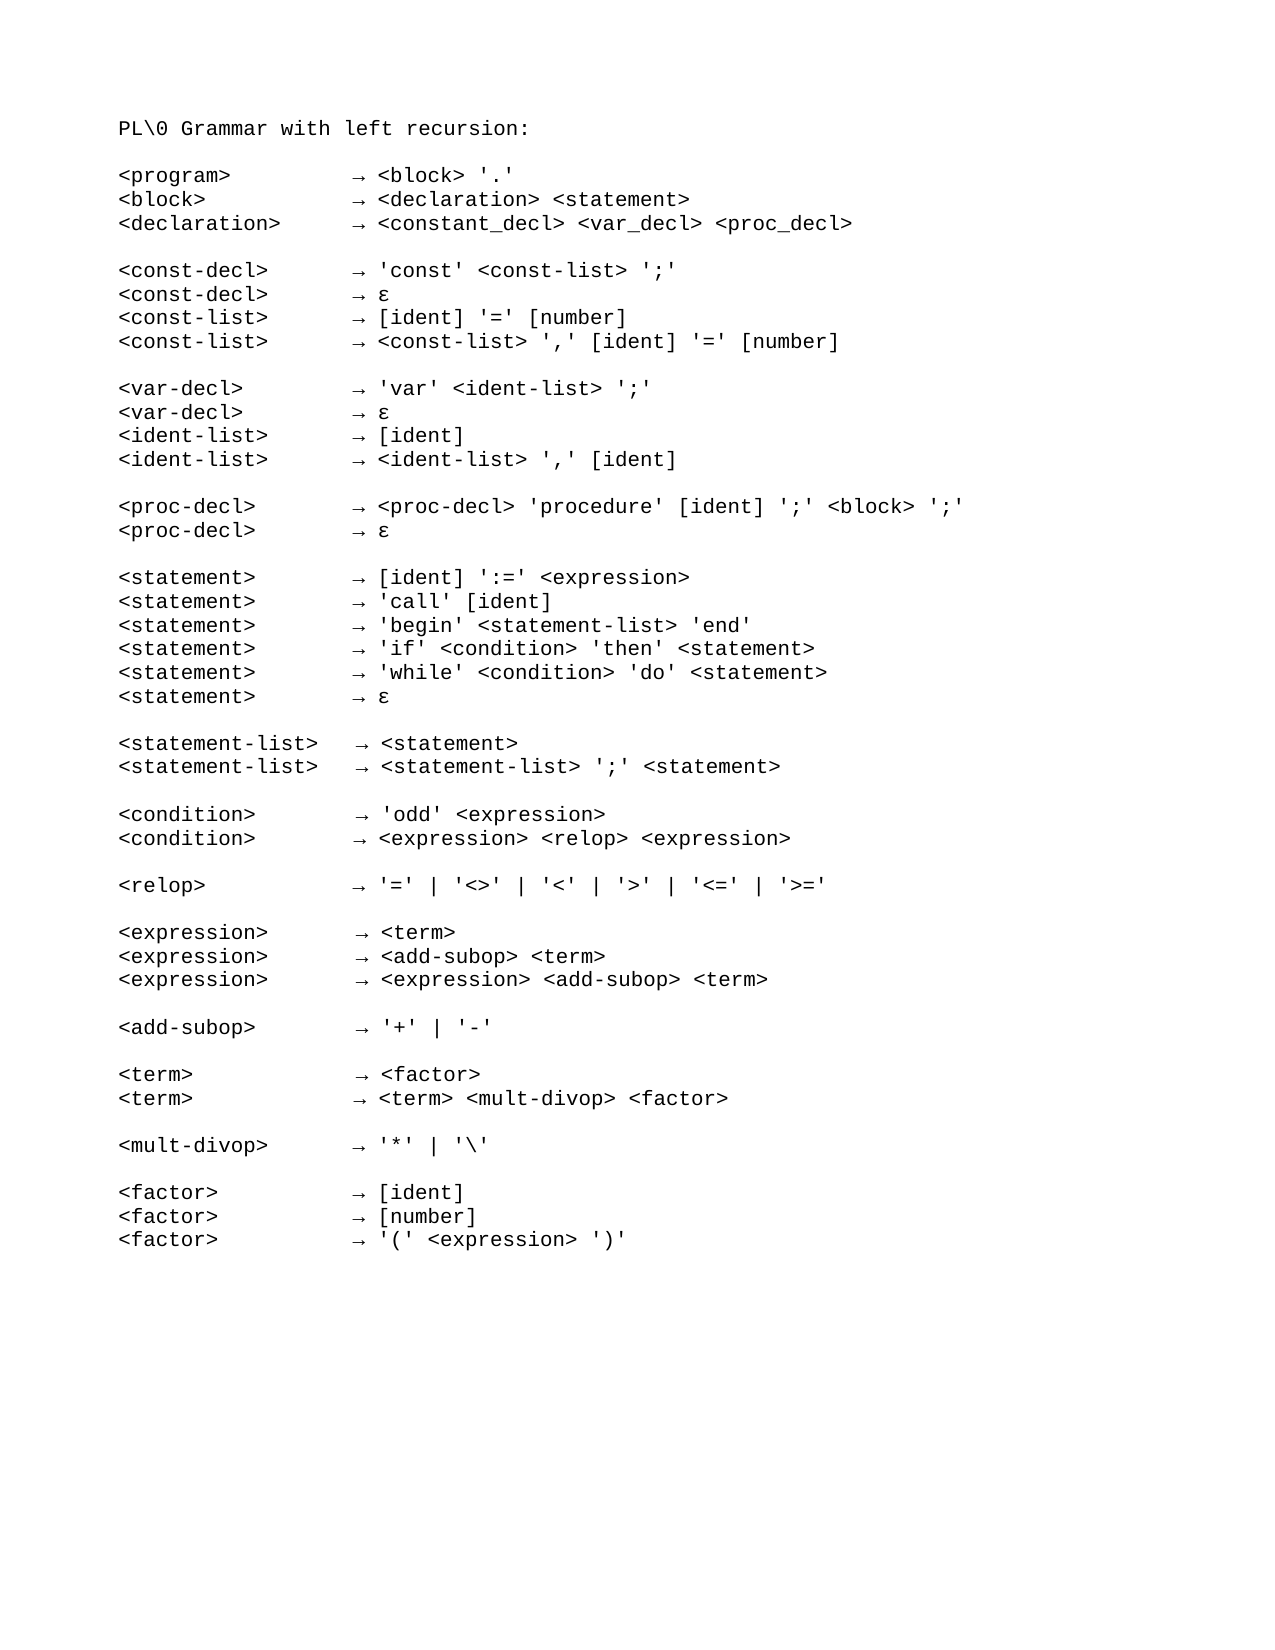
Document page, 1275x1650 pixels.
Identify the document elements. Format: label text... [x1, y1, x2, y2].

text <program> → <block> '.' [118, 165, 1157, 189]
text <term> → <term> <mult-divop> <factor> [118, 1088, 1157, 1111]
text <statement> → 'begin' <statement-list> 'end' [118, 615, 1157, 638]
text <expression> → <term> [118, 922, 1157, 946]
text <var-decl> → ε [118, 402, 1157, 426]
text <const-list> → [ident] '=' [number] [118, 307, 1157, 331]
text <const-decl> → 'const' <const-list> ';' [118, 260, 1157, 284]
text PL\0 Grammar with left recursion: [118, 118, 1157, 142]
text <condition> → 'odd' <expression> [118, 804, 1157, 827]
text <proc-decl> → ε [118, 520, 1157, 544]
text <term> → <factor> [118, 1064, 1157, 1088]
text <statement> → ε [118, 686, 1157, 709]
text <condition> → <expression> <relop> <expression> [118, 827, 1157, 851]
text <statement> → 'call' [ident] [118, 591, 1157, 615]
text <mult-divop> → '*' | '\' [118, 1135, 1157, 1158]
text <var-decl> → 'var' <ident-list> ';' [118, 378, 1157, 402]
text <relop> → '=' | '<>' | '<' | '>' | '<=' | '>=' [118, 875, 1157, 898]
text <statement> → 'if' <condition> 'then' <statement> [118, 638, 1157, 662]
text <factor> → '(' <expression> ')' [118, 1229, 1157, 1253]
text <const-decl> → ε [118, 284, 1157, 307]
text <ident-list> → [ident] [118, 426, 1157, 449]
text <ident-list> → <ident-list> ',' [ident] [118, 449, 1157, 473]
text <statement-list> → <statement> [118, 733, 1157, 757]
text <factor> → [ident] [118, 1182, 1157, 1206]
text <add-subop> → '+' | '-' [118, 1017, 1157, 1040]
text <expression> → <add-subop> <term> [118, 946, 1157, 969]
text <proc-decl> → <proc-decl> 'procedure' [ident] ';' <block> ';' [118, 496, 1157, 520]
text <statement> → 'while' <condition> 'do' <statement> [118, 662, 1157, 686]
text <declaration> → <constant_decl> <var_decl> <proc_decl> [118, 213, 1157, 236]
text <factor> → [number] [118, 1206, 1157, 1229]
text <expression> → <expression> <add-subop> <term> [118, 969, 1157, 993]
text <statement> → [ident] ':=' <expression> [118, 567, 1157, 591]
text <block> → <declaration> <statement> [118, 189, 1157, 213]
text <statement-list> → <statement-list> ';' <statement> [118, 757, 1157, 780]
text <const-list> → <const-list> ',' [ident] '=' [number] [118, 331, 1157, 354]
